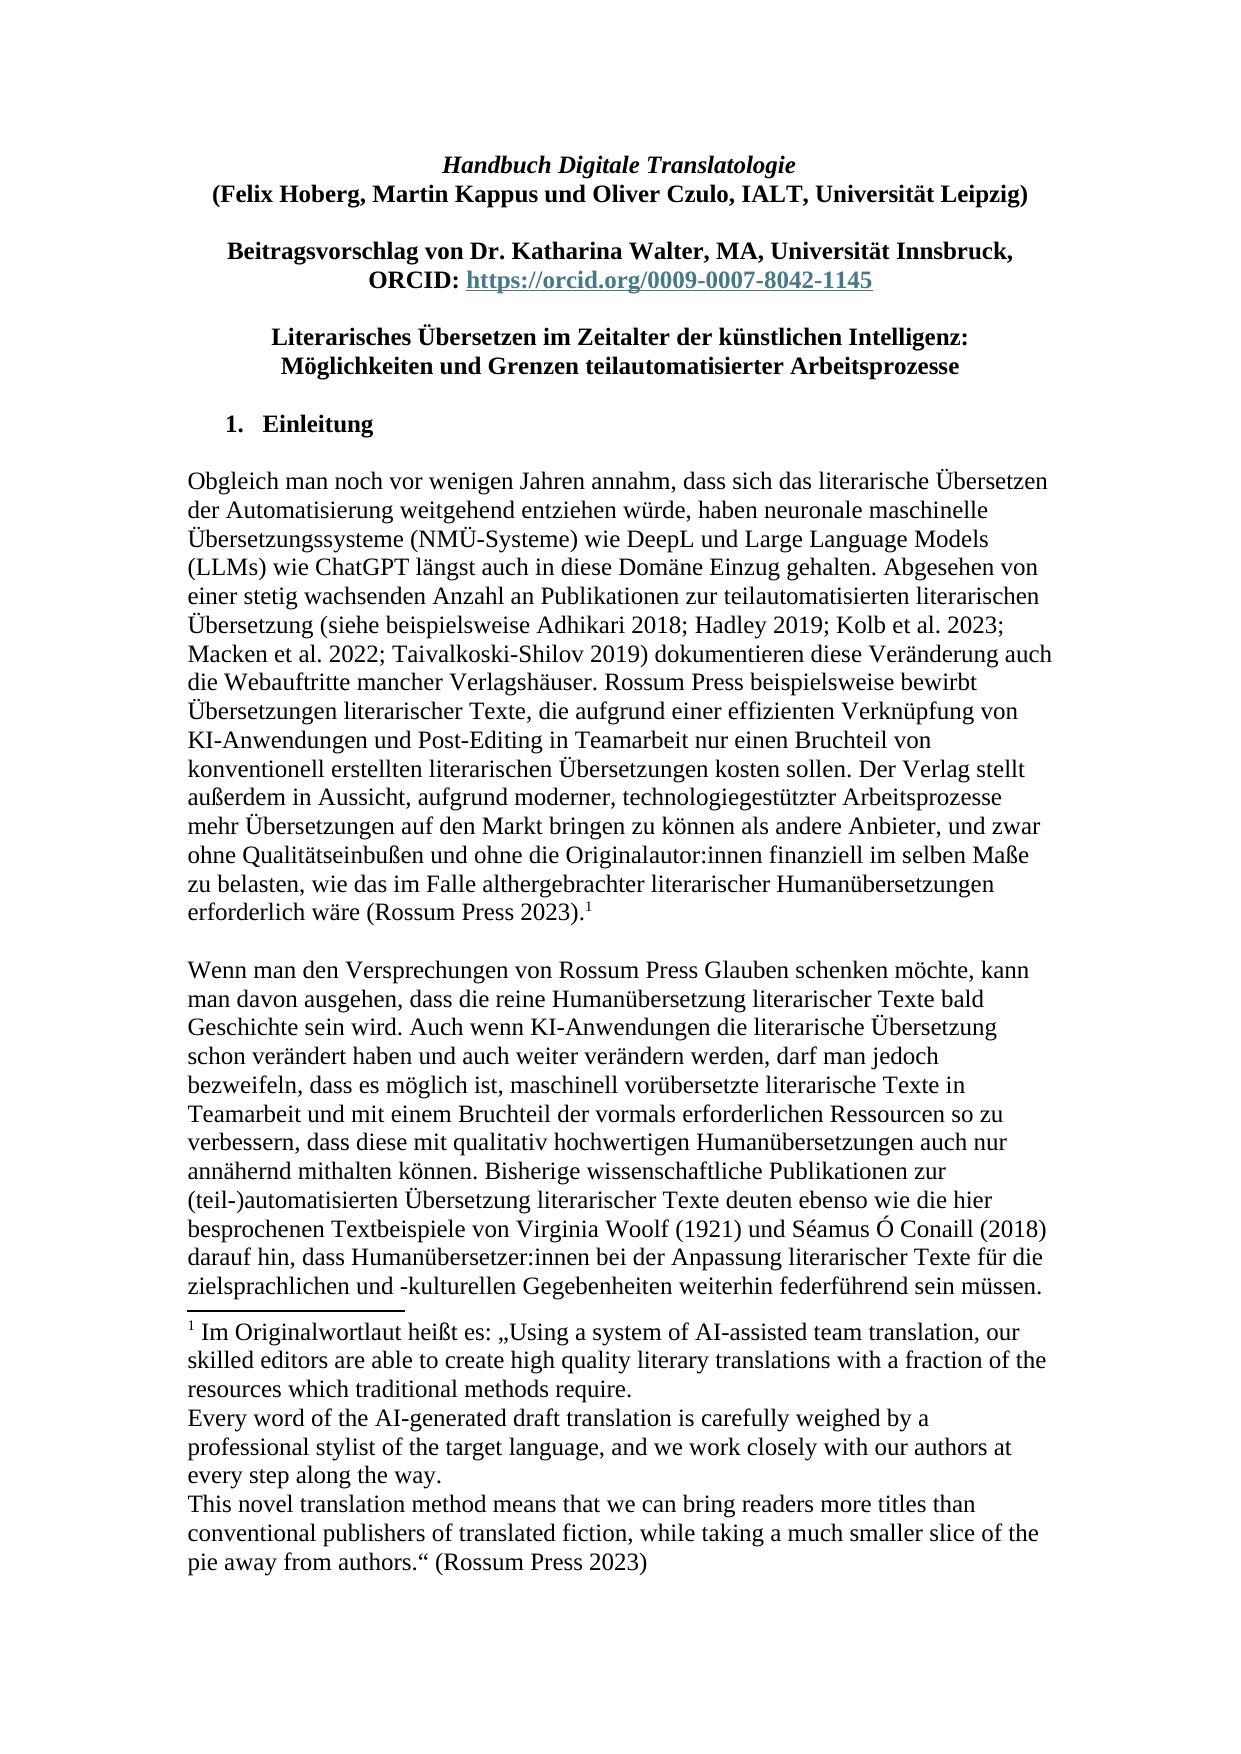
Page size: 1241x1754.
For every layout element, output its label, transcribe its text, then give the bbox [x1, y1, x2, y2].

text Handbuch Digitale Translatologie [187, 150, 1053, 179]
text Möglichkeiten und Grenzen teilautomatisierter Arbeitsprozesse [187, 351, 1053, 380]
list Einleitung [225, 409, 1053, 437]
text Beitragsvorschlag von Dr. Katharina Walter, MA, Universität Innsbruck, ORCID: https://orcid.org/0009-0007-8042-1145 [187, 236, 1053, 294]
text (Felix Hoberg, Martin Kappus und Oliver Czulo, IALT, Universität Leipzig) [187, 179, 1053, 207]
text Wenn man den Versprechungen von Rossum Press Glauben schenken möchte, kann man davon ausgehen, dass die reine Humanübersetzung literarischer Texte bald Geschichte sein wird. Auch wenn KI-Anwendungen die literarische Übersetzung schon verändert haben und auch weiter verändern werden, darf man jedoch bezweifeln, dass es möglich ist, maschinell vorübersetzte literarische Texte in Teamarbeit und mit einem Bruchteil der vormals erforderlichen Ressourcen so zu verbessern, dass diese mit qualitativ hochwertigen Humanübersetzungen auch nur annähernd mithalten können. Bisherige wissenschaftliche Publikationen zur (teil-)automatisierten Übersetzung literarischer Texte deuten ebenso wie die hier besprochenen Textbeispiele von Virginia Woolf (1921) und Séamus Ó Conaill (2018) darauf hin, dass Humanübersetzer:innen bei der Anpassung literarischer Texte für die zielsprachlichen und -kulturellen Gegebenheiten weiterhin federführend sein müssen. [187, 955, 1053, 1300]
text Every word of the AI-generated draft translation is carefully weighed by a professional stylist of the target language, and we work closely with our authors at every step along the way. [187, 1403, 1053, 1489]
text Literarisches Übersetzen im Zeitalter der künstlichen Intelligenz: [187, 322, 1053, 351]
text Obgleich man noch vor wenigen Jahren annahm, dass sich das literarische Übersetzen der Automatisierung weitgehend entziehen würde, haben neuronale maschinelle Übersetzungssysteme (NMÜ-Systeme) wie DeepL und Large Language Models (LLMs) wie ChatGPT längst auch in diese Domäne Einzug gehalten. Abgesehen von einer stetig wachsenden Anzahl an Publikationen zur teilautomatisierten literarischen Übersetzung (siehe beispielsweise Adhikari 2018; Hadley 2019; Kolb et al. 2023; Macken et al. 2022; Taivalkoski-Shilov 2019) dokumentieren diese Veränderung auch die Webauftritte mancher Verlagshäuser. Rossum Press beispielsweise bewirbt Übersetzungen literarischer Texte, die aufgrund einer effizienten Verknüpfung von KI-Anwendungen und Post-Editing in Teamarbeit nur einen Bruchteil von konventionell erstellten literarischen Übersetzungen kosten sollen. Der Verlag stellt außerdem in Aussicht, aufgrund moderner, technologiegestützter Arbeitsprozesse mehr Übersetzungen auf den Markt bringen zu können als andere Anbieter, und zwar ohne Qualitätseinbußen und ohne die Originalautor:innen finanziell im selben Maße zu belasten, wie das im Falle althergebrachter literarischer Humanübersetzungen erforderlich wäre (Rossum Press 2023). [187, 466, 1053, 926]
text This novel translation method means that we can bring readers more titles than conventional publishers of translated fiction, while taking a much smaller slice of the pie away from authors.“ (Rossum Press 2023) [187, 1489, 1053, 1576]
text Im Originalwortlaut heißt es: „Using a system of AI-assisted team translation, our skilled editors are able to create high quality literary translations with a fraction of the resources which traditional methods require. [187, 1317, 1053, 1403]
